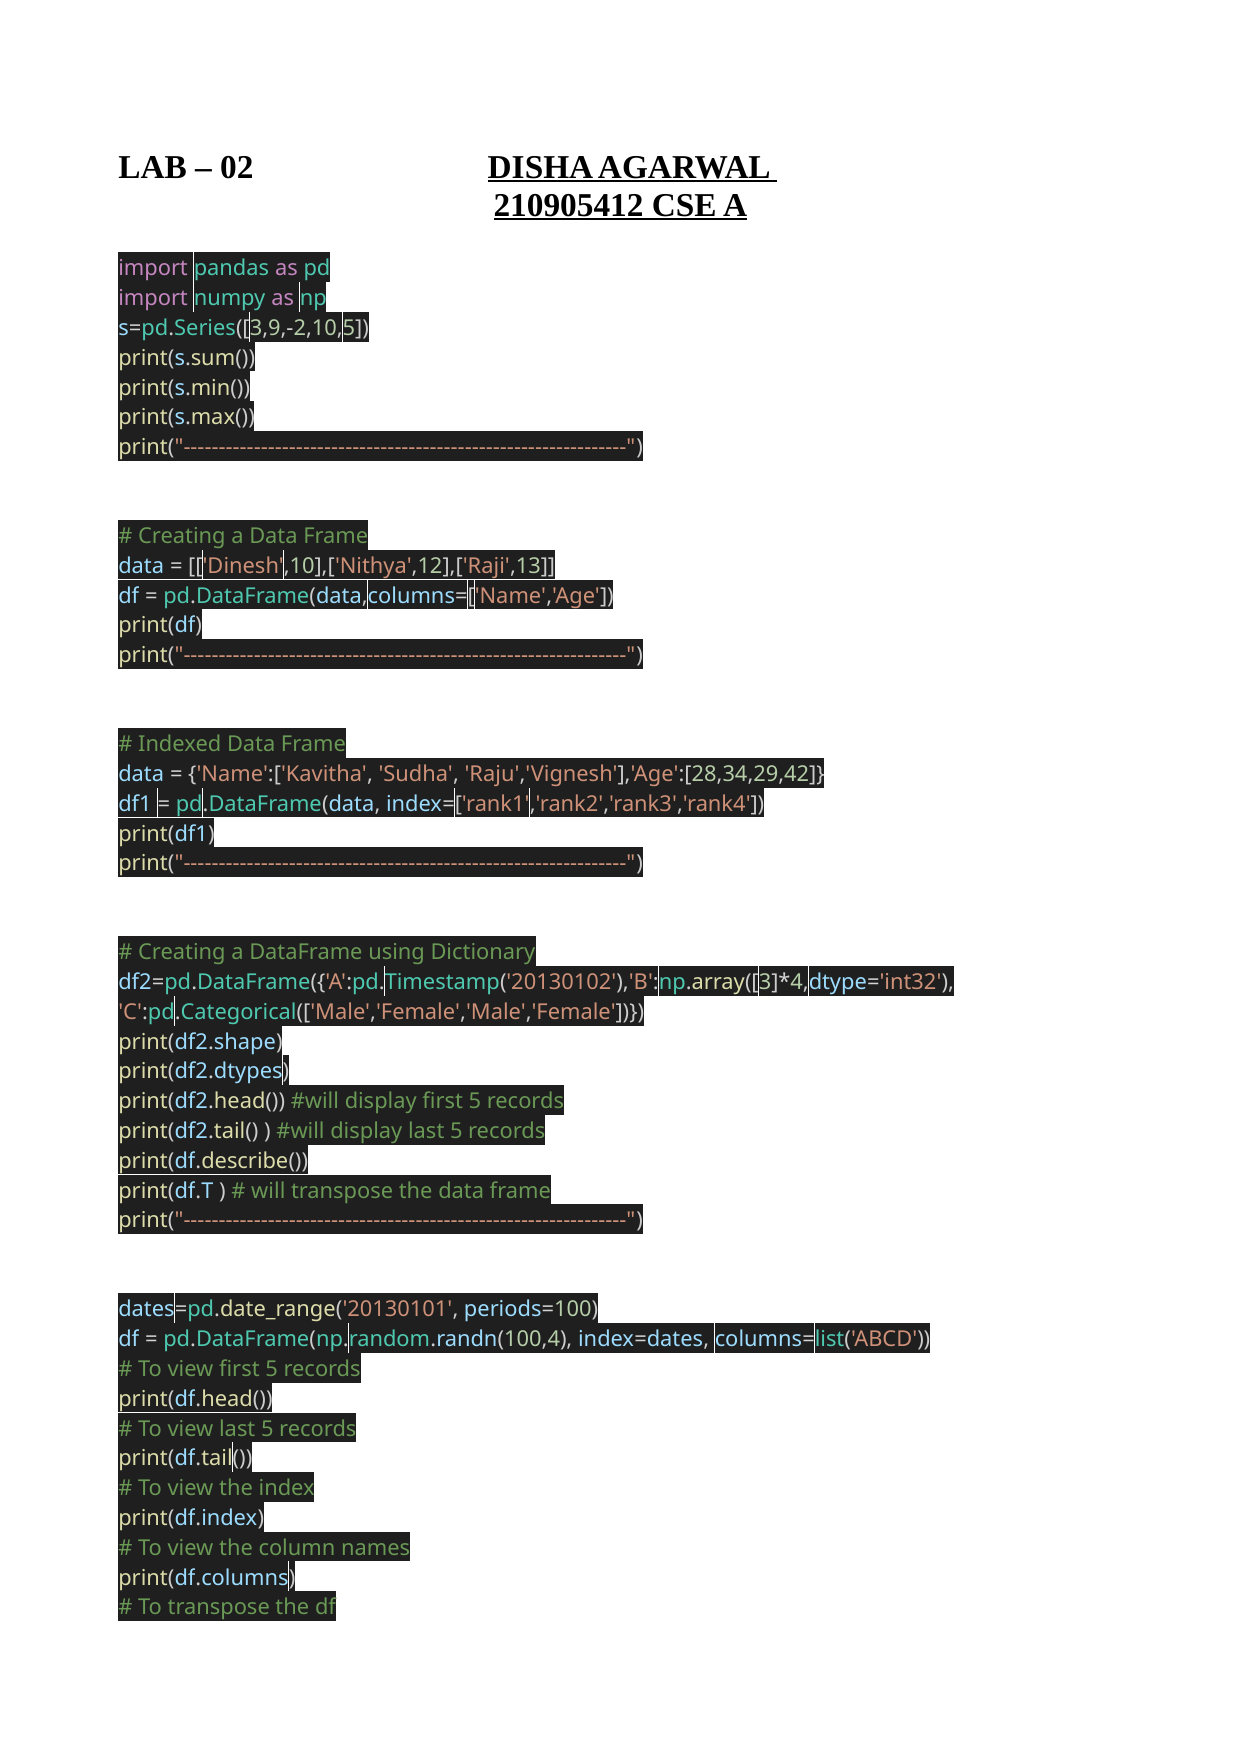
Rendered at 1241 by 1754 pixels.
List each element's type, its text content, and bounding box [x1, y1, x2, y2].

text print("---------------------------------------------------------------") [118, 847, 1122, 877]
text # To view the column names [118, 1532, 1122, 1561]
text s=pd.Series([3,9,-2,10,5]) [118, 312, 1122, 342]
text # Creating a Data Frame [118, 520, 1122, 550]
text print(s.min()) [118, 371, 1122, 401]
text print(df2.tail() ) #will display last 5 records [118, 1115, 1122, 1145]
text dates=pd.date_range('20130101', periods=100) [118, 1293, 1122, 1323]
text print(df.index) [118, 1502, 1122, 1532]
text # To view first 5 records [118, 1353, 1122, 1383]
text import pandas as pd [118, 252, 1122, 282]
text print("---------------------------------------------------------------") [118, 639, 1122, 669]
text print(df2.head()) #will display first 5 records [118, 1085, 1122, 1115]
text # To view the index [118, 1472, 1122, 1502]
text # Indexed Data Frame [118, 728, 1122, 758]
text print(df.describe()) [118, 1145, 1122, 1174]
text LAB – 02 DISHA AGARWAL [118, 147, 1122, 185]
text print("---------------------------------------------------------------") [118, 1204, 1122, 1234]
text df1 = pd.DataFrame(data, index=['rank1','rank2','rank3','rank4']) [118, 788, 1122, 817]
text print(s.max()) [118, 401, 1122, 431]
text print(df.T ) # will transpose the data frame [118, 1174, 1122, 1204]
text import numpy as np [118, 282, 1122, 312]
text # To view last 5 records [118, 1412, 1122, 1442]
text print(df.head()) [118, 1383, 1122, 1412]
text df2=pd.DataFrame({'A':pd.Timestamp('20130102'),'B':np.array([3]*4,dtype='int32'), [118, 966, 1122, 996]
text df = pd.DataFrame(data,columns=['Name','Age']) [118, 579, 1122, 609]
text print(df.tail()) [118, 1442, 1122, 1472]
text 'C':pd.Categorical(['Male','Female','Male','Female'])}) [118, 996, 1122, 1026]
text print("---------------------------------------------------------------") [118, 431, 1122, 461]
text print(df) [118, 609, 1122, 639]
text data = {'Name':['Kavitha', 'Sudha', 'Raju','Vignesh'],'Age':[28,34,29,42]} [118, 758, 1122, 788]
text # To transpose the df [118, 1591, 1122, 1621]
text # Creating a DataFrame using Dictionary [118, 936, 1122, 966]
text df = pd.DataFrame(np.random.randn(100,4), index=dates, columns=list('ABCD')) [118, 1323, 1122, 1353]
text print(df.columns) [118, 1561, 1122, 1591]
text 210905412 CSE A [118, 185, 1122, 223]
text print(df1) [118, 817, 1122, 847]
text print(s.sum()) [118, 342, 1122, 371]
text print(df2.shape) [118, 1026, 1122, 1055]
text print(df2.dtypes) [118, 1055, 1122, 1085]
text data = [['Dinesh',10],['Nithya',12],['Raji',13]] [118, 550, 1122, 579]
